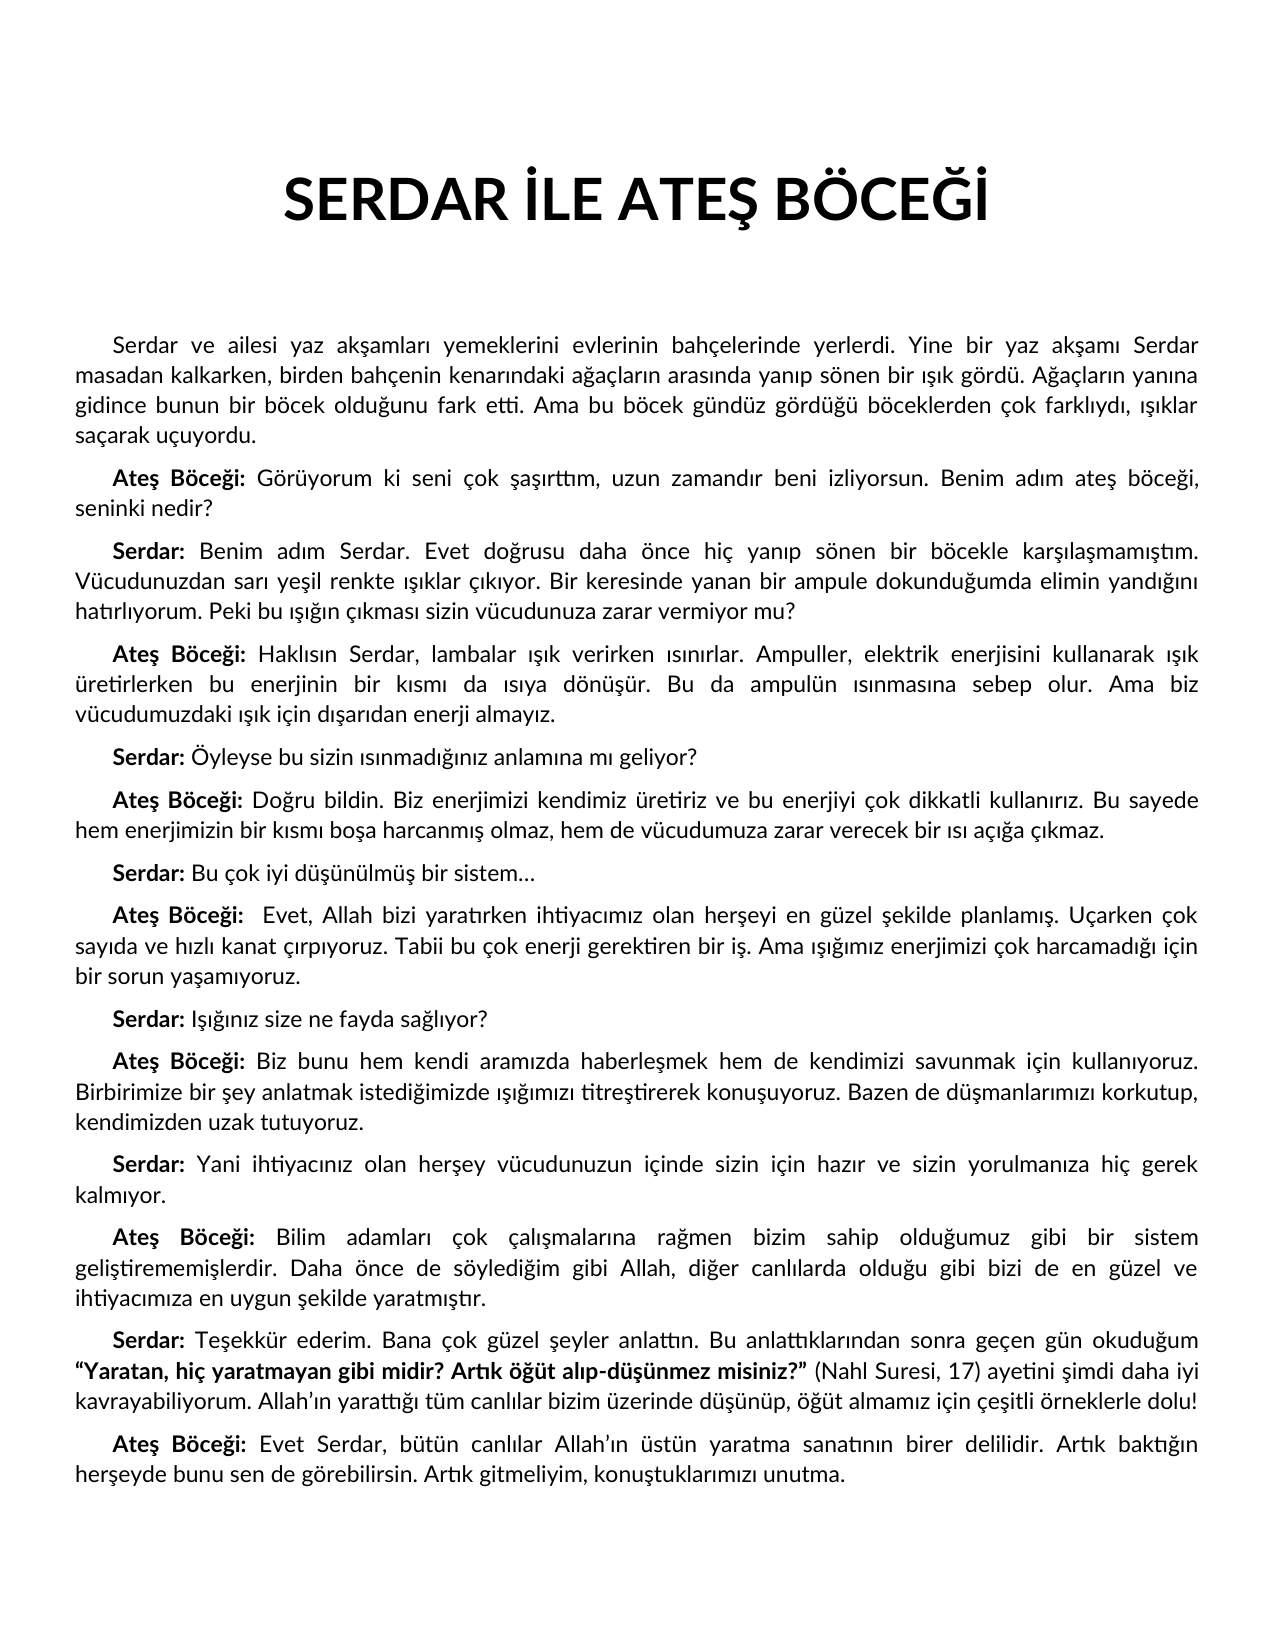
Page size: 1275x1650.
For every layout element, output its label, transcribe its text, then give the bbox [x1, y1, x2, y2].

text Ateş Böceği: Bilim adamları çok çalışmalarına rağmen bizim sahip olduğumuz gibi bir sistem geliştirememişlerdir. Daha önce de söylediğim gibi Allah, diğer canlılarda olduğu gibi bizi de en güzel ve ihtiyacımıza en uygun şekilde yaratmıştır. [75, 1223, 1200, 1311]
text Serdar: Benim adım Serdar. Evet doğrusu daha önce hiç yanıp sönen bir böcekle karşılaşmamıştım. Vücudunuzdan sarı yeşil renkte ışıklar çıkıyor. Bir keresinde yanan bir ampule dokunduğumda elimin yandığını hatırlıyorum. Peki bu ışığın çıkması sizin vücudunuza zarar vermiyor mu? [75, 537, 1200, 624]
text Ateş Böceği: Doğru bildin. Biz enerjimizi kendimiz üretiriz ve bu enerjiyi çok dikkatli kullanırız. Bu sayede hem enerjimizin bir kısmı boşa harcanmış olmaz, hem de vücudumuza zarar verecek bir ısı açığa çıkmaz. [75, 786, 1200, 843]
text Ateş Böceği: Görüyorum ki seni çok şaşırttım, uzun zamandır beni izliyorsun. Benim adım ateş böceği, seninki nedir? [75, 464, 1200, 521]
text Serdar ve ailesi yaz akşamları yemeklerini evlerinin bahçelerinde yerlerdi. Yine bir yaz akşamı Serdar masadan kalkarken, birden bahçenin kenarındaki ağaçların arasında yanıp sönen bir ışık gördü. Ağaçların yanına gidince bunun bir böcek olduğunu fark etti. Ama bu böcek gündüz gördüğü böceklerden çok farklıydı, ışıklar saçarak uçuyordu. [75, 330, 1200, 448]
text Ateş Böceği: Evet, Allah bizi yaratırken ihtiyacımız olan herşeyi en güzel şekilde planlamış. Uçarken çok sayıda ve hızlı kanat çırpıyoruz. Tabii bu çok enerji gerektiren bir iş. Ama ışığımız enerjimizi çok harcamadığı için bir sorun yaşamıyoruz. [75, 901, 1200, 989]
text Serdar: Öyleyse bu sizin ısınmadığınız anlamına mı geliyor? [75, 743, 1200, 770]
text Ateş Böceği: Haklısın Serdar, lambalar ışık verirken ısınırlar. Ampuller, elektrik enerjisini kullanarak ışık üretirlerken bu enerjinin bir kısmı da ısıya dönüşür. Bu da ampulün ısınmasına sebep olur. Ama biz vücudumuzdaki ışık için dışarıdan enerji almayız. [75, 640, 1200, 728]
text Serdar: Teşekkür ederim. Bana çok güzel şeyler anlattın. Bu anlattıklarından sonra geçen gün okuduğum “Yaratan, hiç yaratmayan gibi midir? Artık öğüt alıp-düşünmez misiniz?” (Nahl Suresi, 17) ayetini şimdi daha iyi kavrayabiliyorum. Allah’ın yarattığı tüm canlılar bizim üzerinde düşünüp, öğüt almamız için çeşitli örneklerle dolu! [75, 1326, 1200, 1414]
text Serdar: Bu çok iyi düşünülmüş bir sistem… [75, 858, 1200, 886]
text Serdar: Işığınız size ne fayda sağlıyor? [75, 1004, 1200, 1032]
subtitle SERDAR İLE ATEŞ BÖCEĞİ [75, 162, 1200, 232]
text Serdar: Yani ihtiyacınız olan herşey vücudunuzun içinde sizin için hazır ve sizin yorulmanıza hiç gerek kalmıyor. [75, 1150, 1200, 1208]
text Ateş Böceği: Evet Serdar, bütün canlılar Allah’ın üstün yaratma sanatının birer delilidir. Artık baktığın herşeyde bunu sen de görebilirsin. Artık gitmeliyim, konuştuklarımızı unutma. [75, 1429, 1200, 1487]
text Ateş Böceği: Biz bunu hem kendi aramızda haberleşmek hem de kendimizi savunmak için kullanıyoruz. Birbirimize bir şey anlatmak istediğimizde ışığımızı titreştirerek konuşuyoruz. Bazen de düşmanlarımızı korkutup, kendimizden uzak tutuyoruz. [75, 1047, 1200, 1135]
